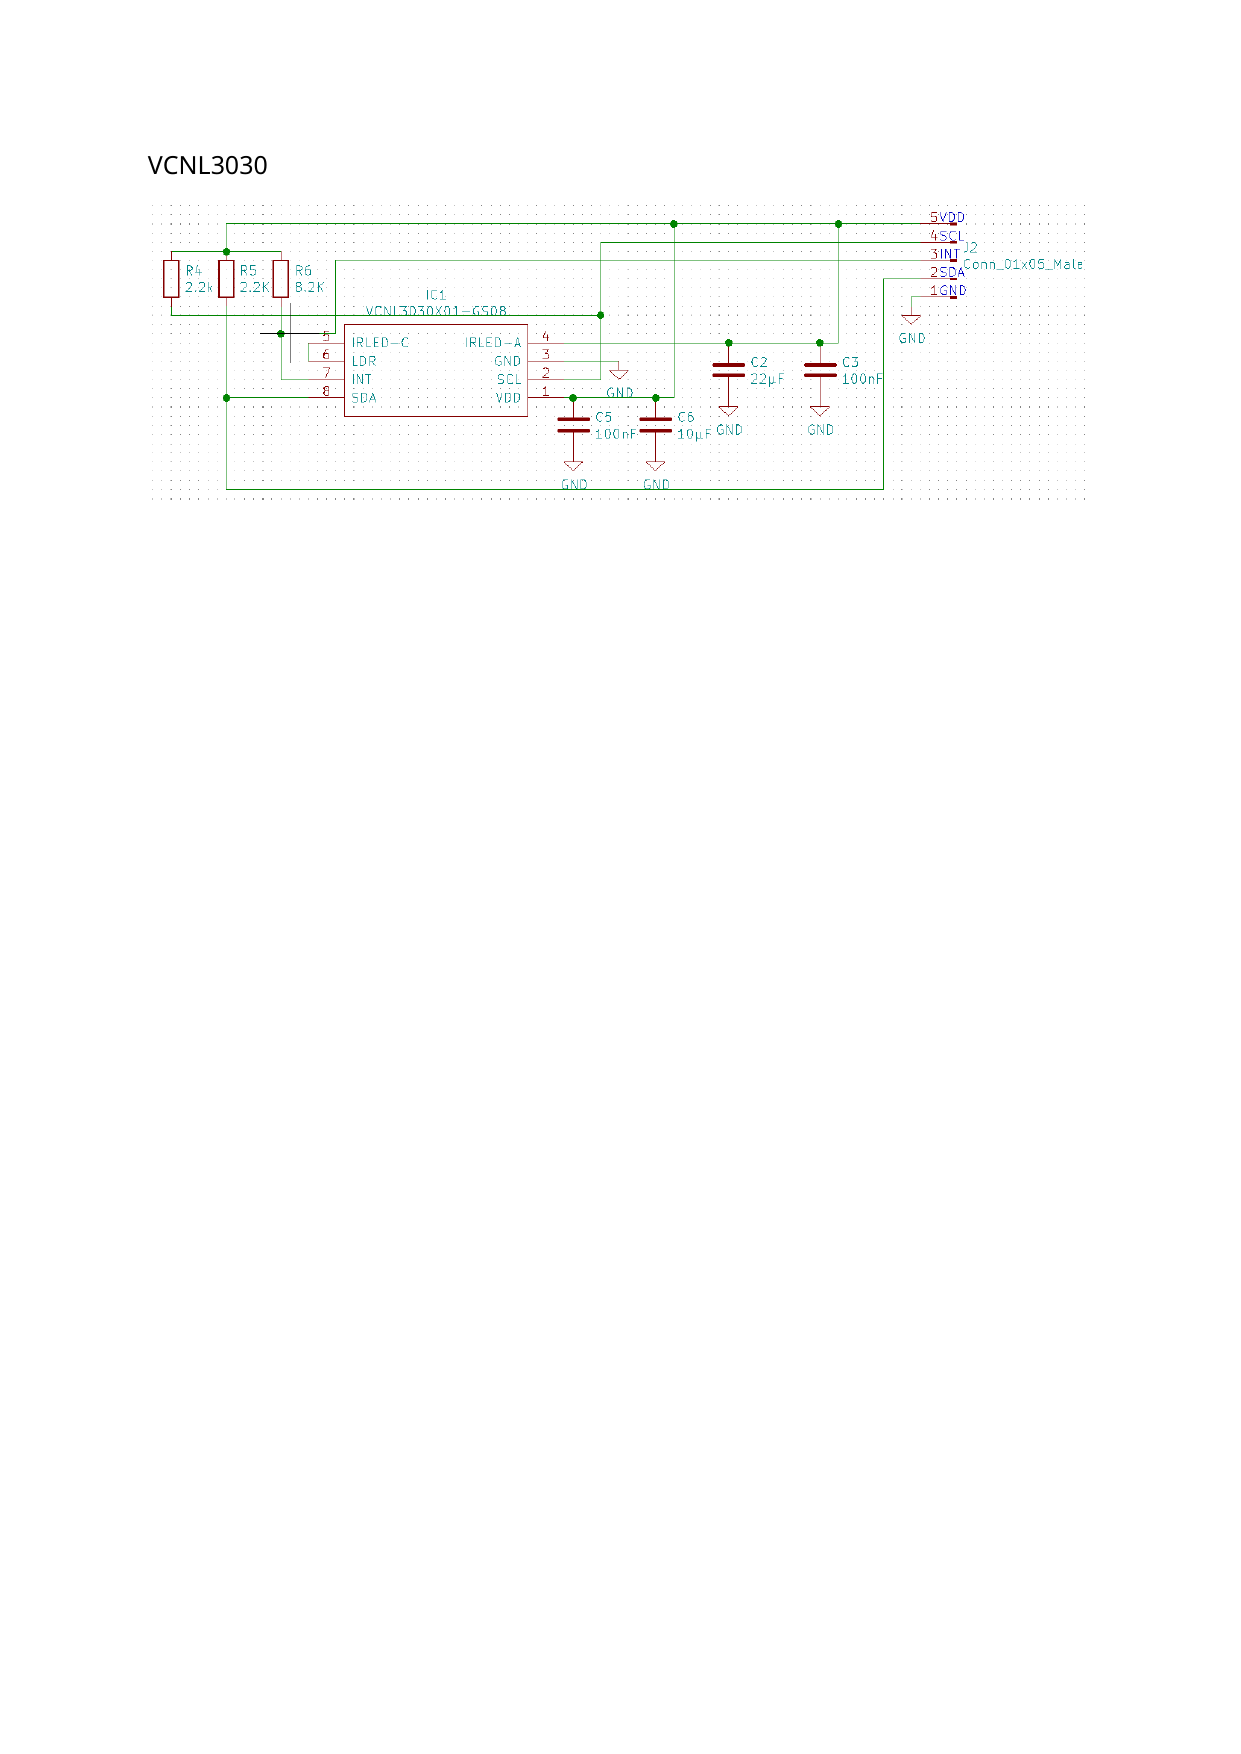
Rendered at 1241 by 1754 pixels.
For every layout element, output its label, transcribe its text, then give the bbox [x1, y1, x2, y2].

text VCNL3030 [148, 148, 1093, 182]
